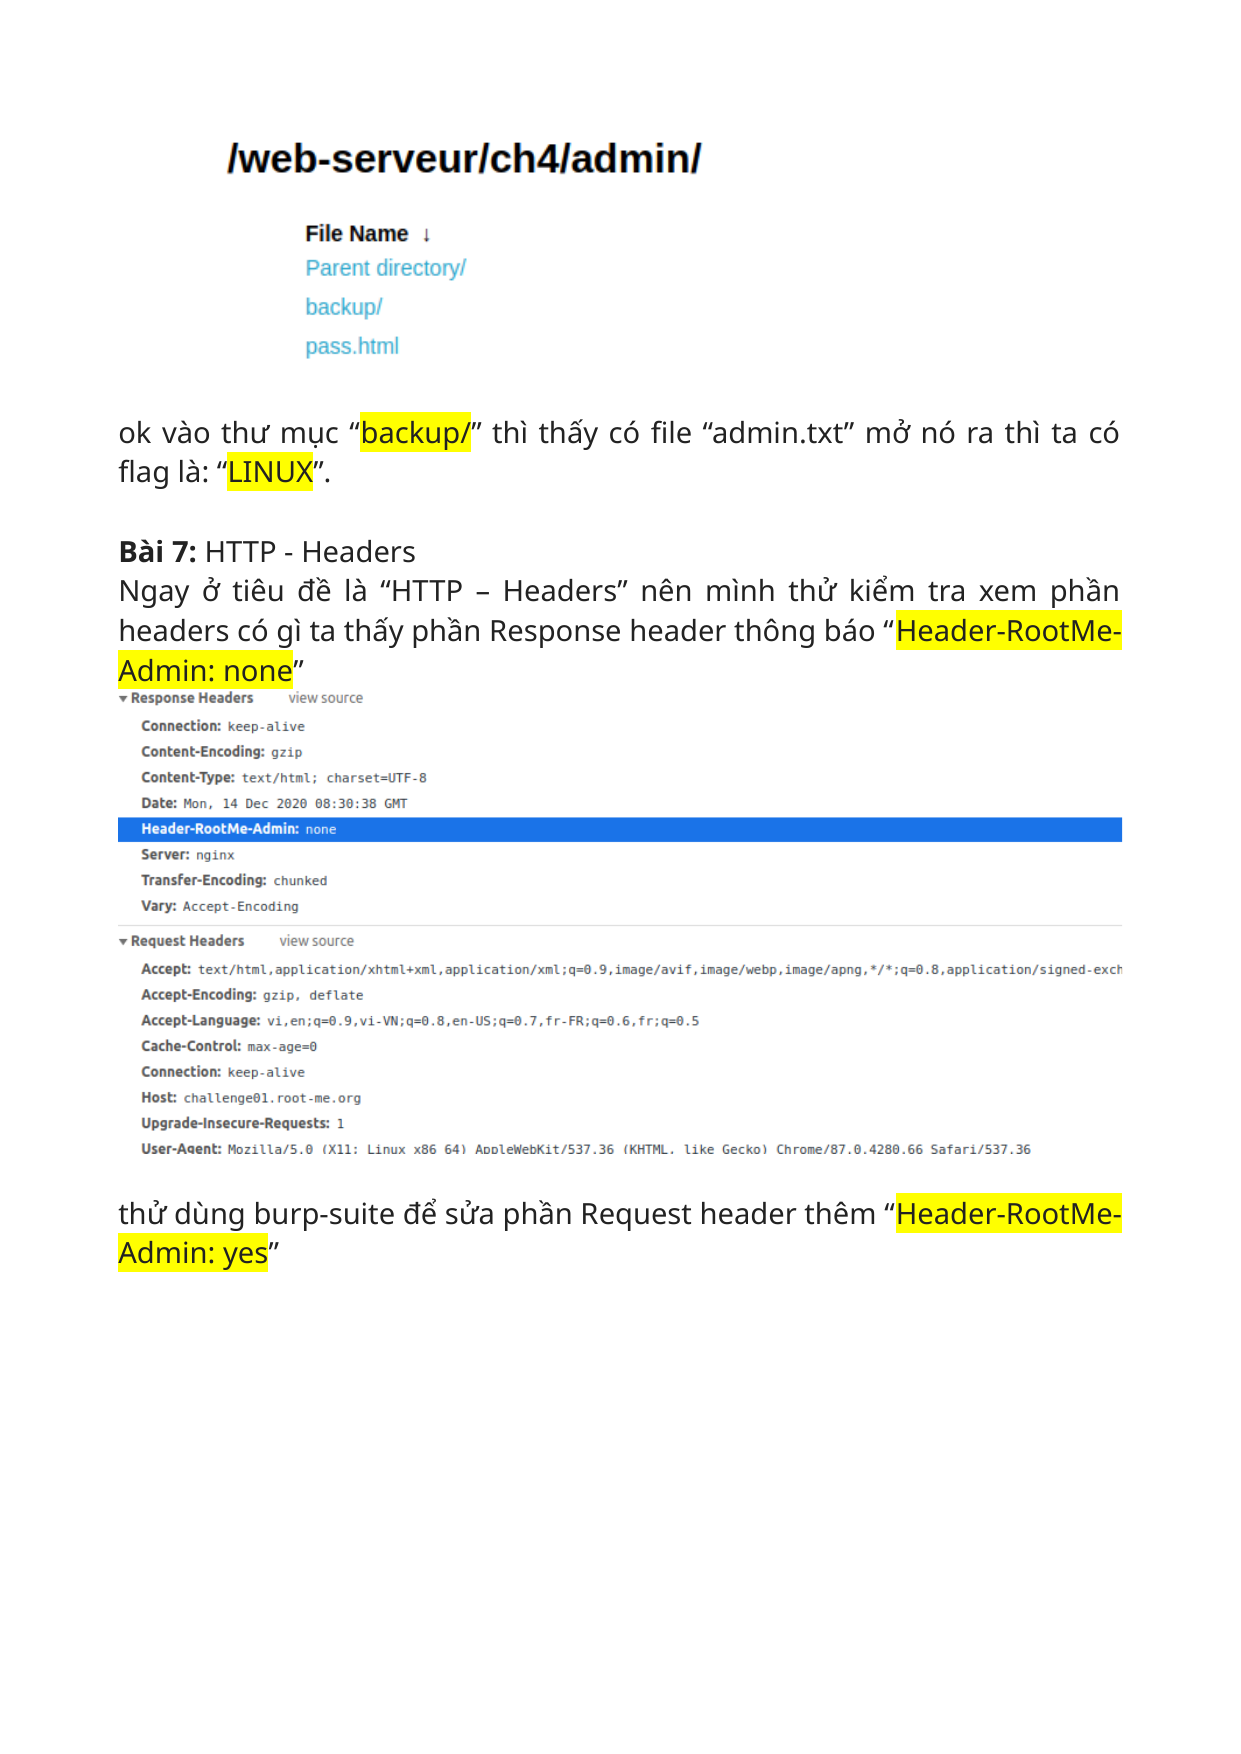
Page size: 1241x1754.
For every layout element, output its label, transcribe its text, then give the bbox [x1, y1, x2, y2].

picture [193, 118, 1047, 412]
text Bài 7: HTTP - Headers [118, 531, 1122, 571]
text ok vào thư mục “backup/” thì thấy có file “admin.txt” mở nó ra thì ta có flag là: “LINUX”. [118, 118, 1122, 491]
text Ngay ở tiêu đề là “HTTP – Headers” nên mình thử kiểm tra xem phần headers có gì ta thấy phần Response header thông báo “Header-RootMe-Admin: none” [118, 571, 1122, 689]
picture [118, 689, 1123, 1154]
text thử dùng burp-suite để sửa phần Request header thêm “Header-RootMe-Admin: yes” [118, 1193, 1122, 1272]
